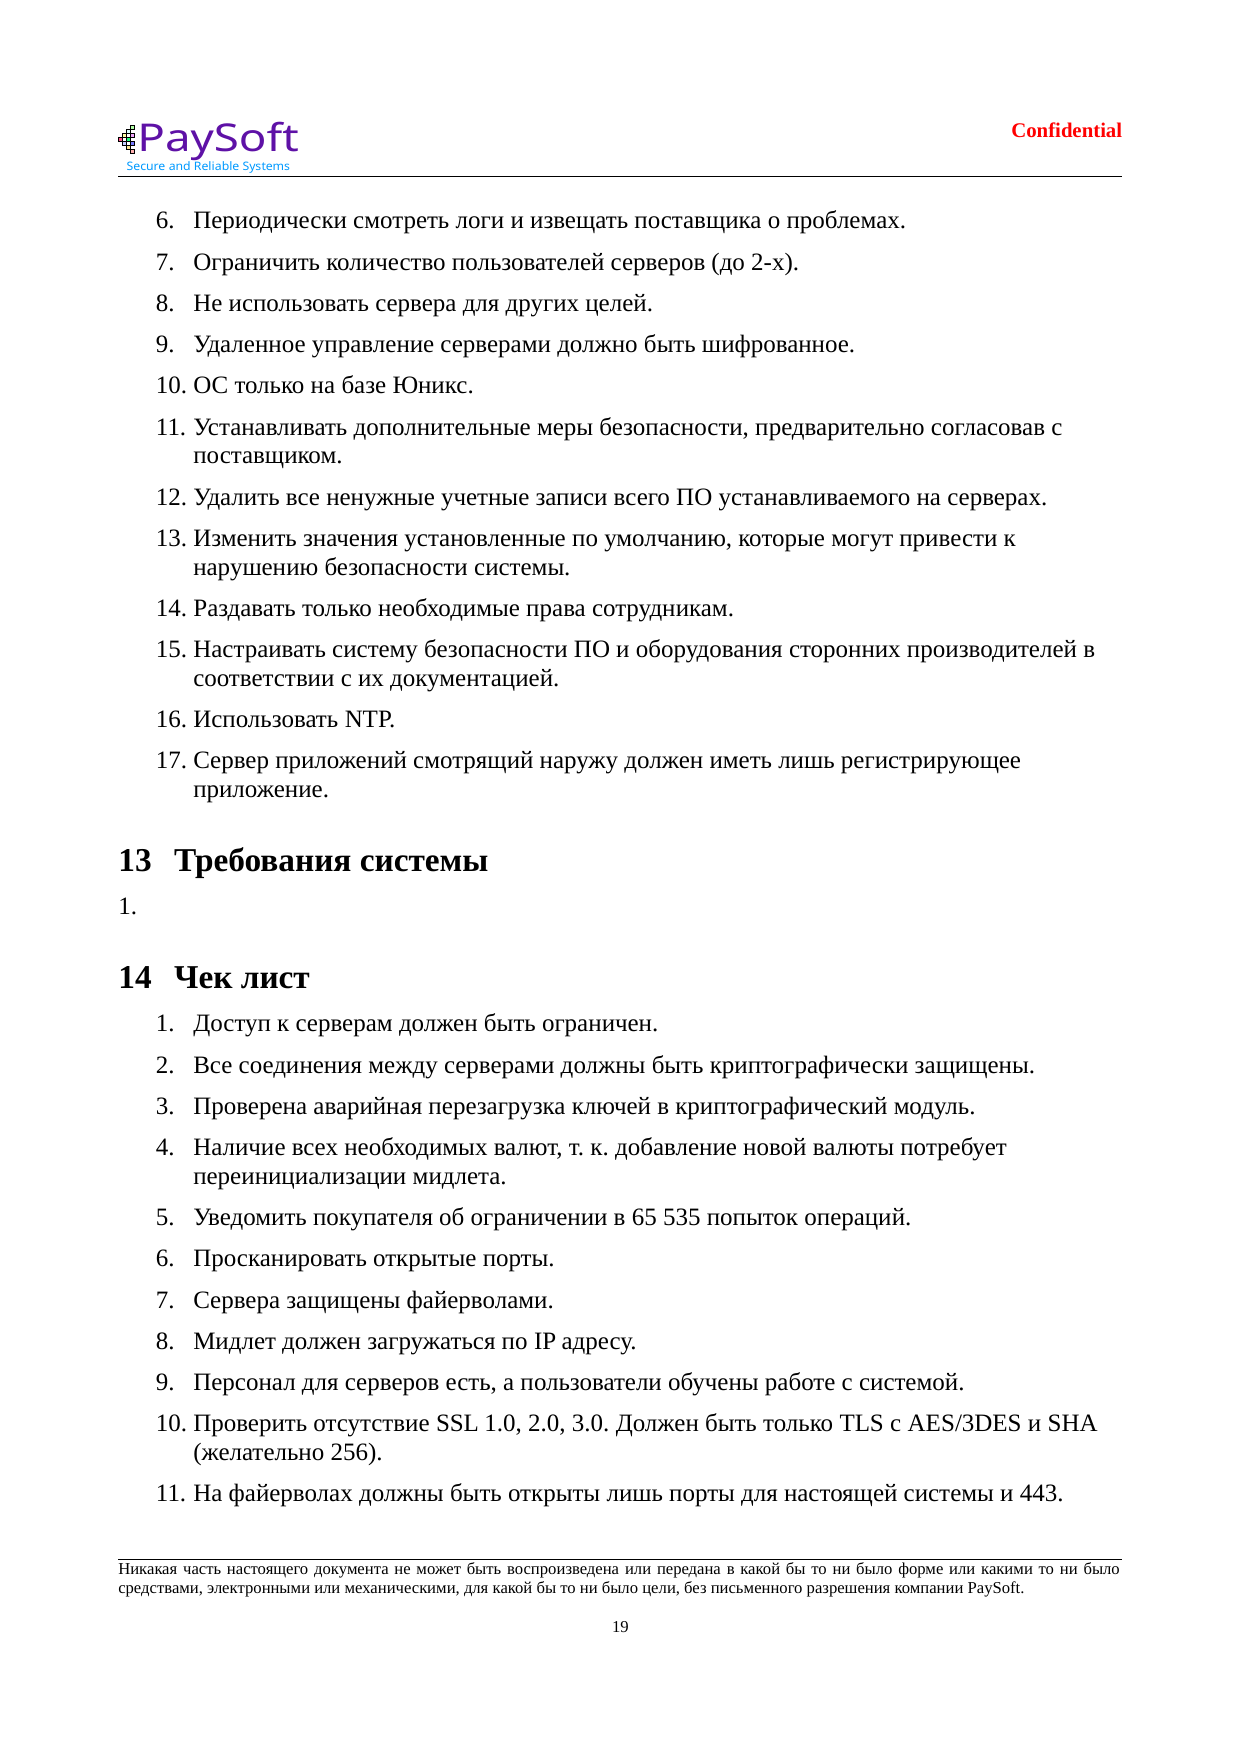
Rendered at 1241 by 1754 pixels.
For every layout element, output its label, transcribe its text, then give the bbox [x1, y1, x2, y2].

list ОС только на базе Юникс. [156, 371, 1122, 399]
list Периодически смотреть логи и извещать поставщика о проблемах. [156, 206, 1122, 234]
list Не использовать сервера для других целей. [156, 288, 1122, 317]
list Проверить отсутствие SSL 1.0, 2.0, 3.0. Должен быть только TLS с AES/3DES и SHA (желательно 256). [156, 1408, 1122, 1466]
list Проверена аварийная перезагрузка ключей в криптографический модуль. [156, 1091, 1122, 1120]
list Мидлет должен загружаться по IP адресу. [156, 1326, 1122, 1355]
list На файерволах должны быть открыты лишь порты для настоящей системы и 443. [156, 1478, 1122, 1507]
list Наличие всех необходимых валют, т. к. добавление новой валюты потребует переинициализации мидлета. [156, 1132, 1122, 1190]
list Раздавать только необходимые права сотрудникам. [156, 593, 1122, 622]
list Ограничить количество пользователей серверов (до 2-х). [156, 247, 1122, 276]
list Просканировать открытые порты. [156, 1243, 1122, 1272]
list Сервер приложений смотрящий наружу должен иметь лишь регистрирующее приложение. [156, 746, 1122, 803]
list Все соединения между серверами должны быть криптографически защищены. [156, 1050, 1122, 1078]
subtitle Требования системы [118, 841, 1122, 879]
subtitle Чек лист [118, 958, 1122, 996]
list Уведомить покупателя об ограничении в 65 535 попыток операций. [156, 1202, 1122, 1231]
list Настраивать систему безопасности ПО и оборудования сторонних производителей в соответствии с их документацией. [156, 634, 1122, 692]
text 1. [118, 891, 1122, 920]
list Персонал для серверов есть, а пользователи обучены работе с системой. [156, 1367, 1122, 1396]
list Удаленное управление серверами должно быть шифрованное. [156, 329, 1122, 358]
list Устанавливать дополнительные меры безопасности, предварительно согласовав с поставщиком. [156, 412, 1122, 469]
list Использовать NTP. [156, 704, 1122, 733]
list Сервера защищены файерволами. [156, 1285, 1122, 1313]
list Доступ к серверам должен быть ограничен. [156, 1008, 1122, 1037]
list Удалить все ненужные учетные записи всего ПО устанавливаемого на серверах. [156, 482, 1122, 511]
list Изменить значения установленные по умолчанию, которые могут привести к нарушению безопасности системы. [156, 523, 1122, 581]
